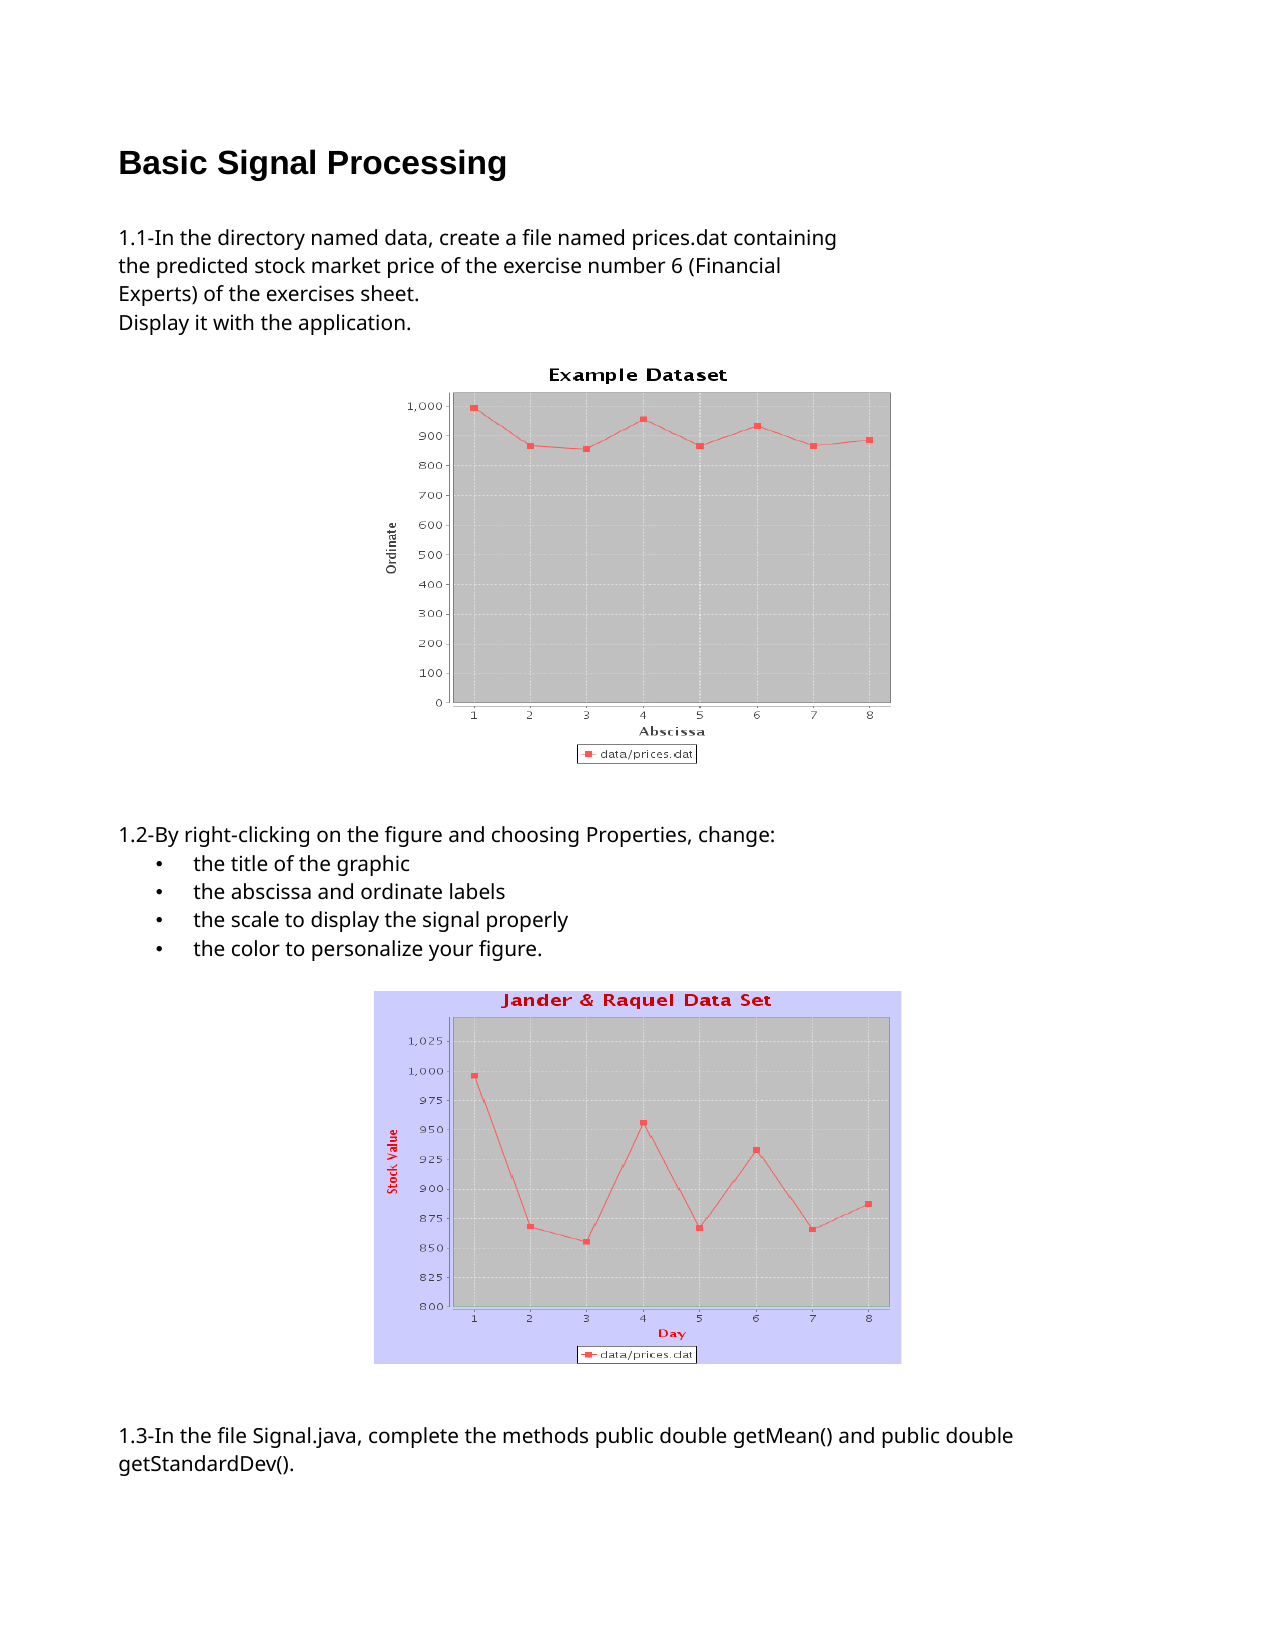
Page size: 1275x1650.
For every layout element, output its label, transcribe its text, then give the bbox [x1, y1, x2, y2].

list the title of the graphic [156, 849, 1157, 877]
picture [372, 365, 903, 764]
list the color to personalize your figure. [156, 934, 1157, 962]
subtitle Basic Signal Processing [118, 143, 1157, 182]
list the scale to display the signal properly [156, 906, 1157, 934]
text the predicted stock market price of the exercise number 6 (Financial [118, 251, 1157, 279]
text 1.2-By right-clicking on the figure and choosing Properties, change: [118, 820, 1157, 849]
text Display it with the application. [118, 308, 1157, 336]
text 1.1-In the directory named data, create a file named prices.dat containing [118, 223, 1157, 251]
text Experts) of the exercises sheet. [118, 279, 1157, 308]
list the abscissa and ordinate labels [156, 877, 1157, 906]
text 1.3-In the file Signal.java, complete the methods public double getMean() and public double getStandardDev(). [118, 1421, 1157, 1478]
picture [373, 991, 902, 1364]
